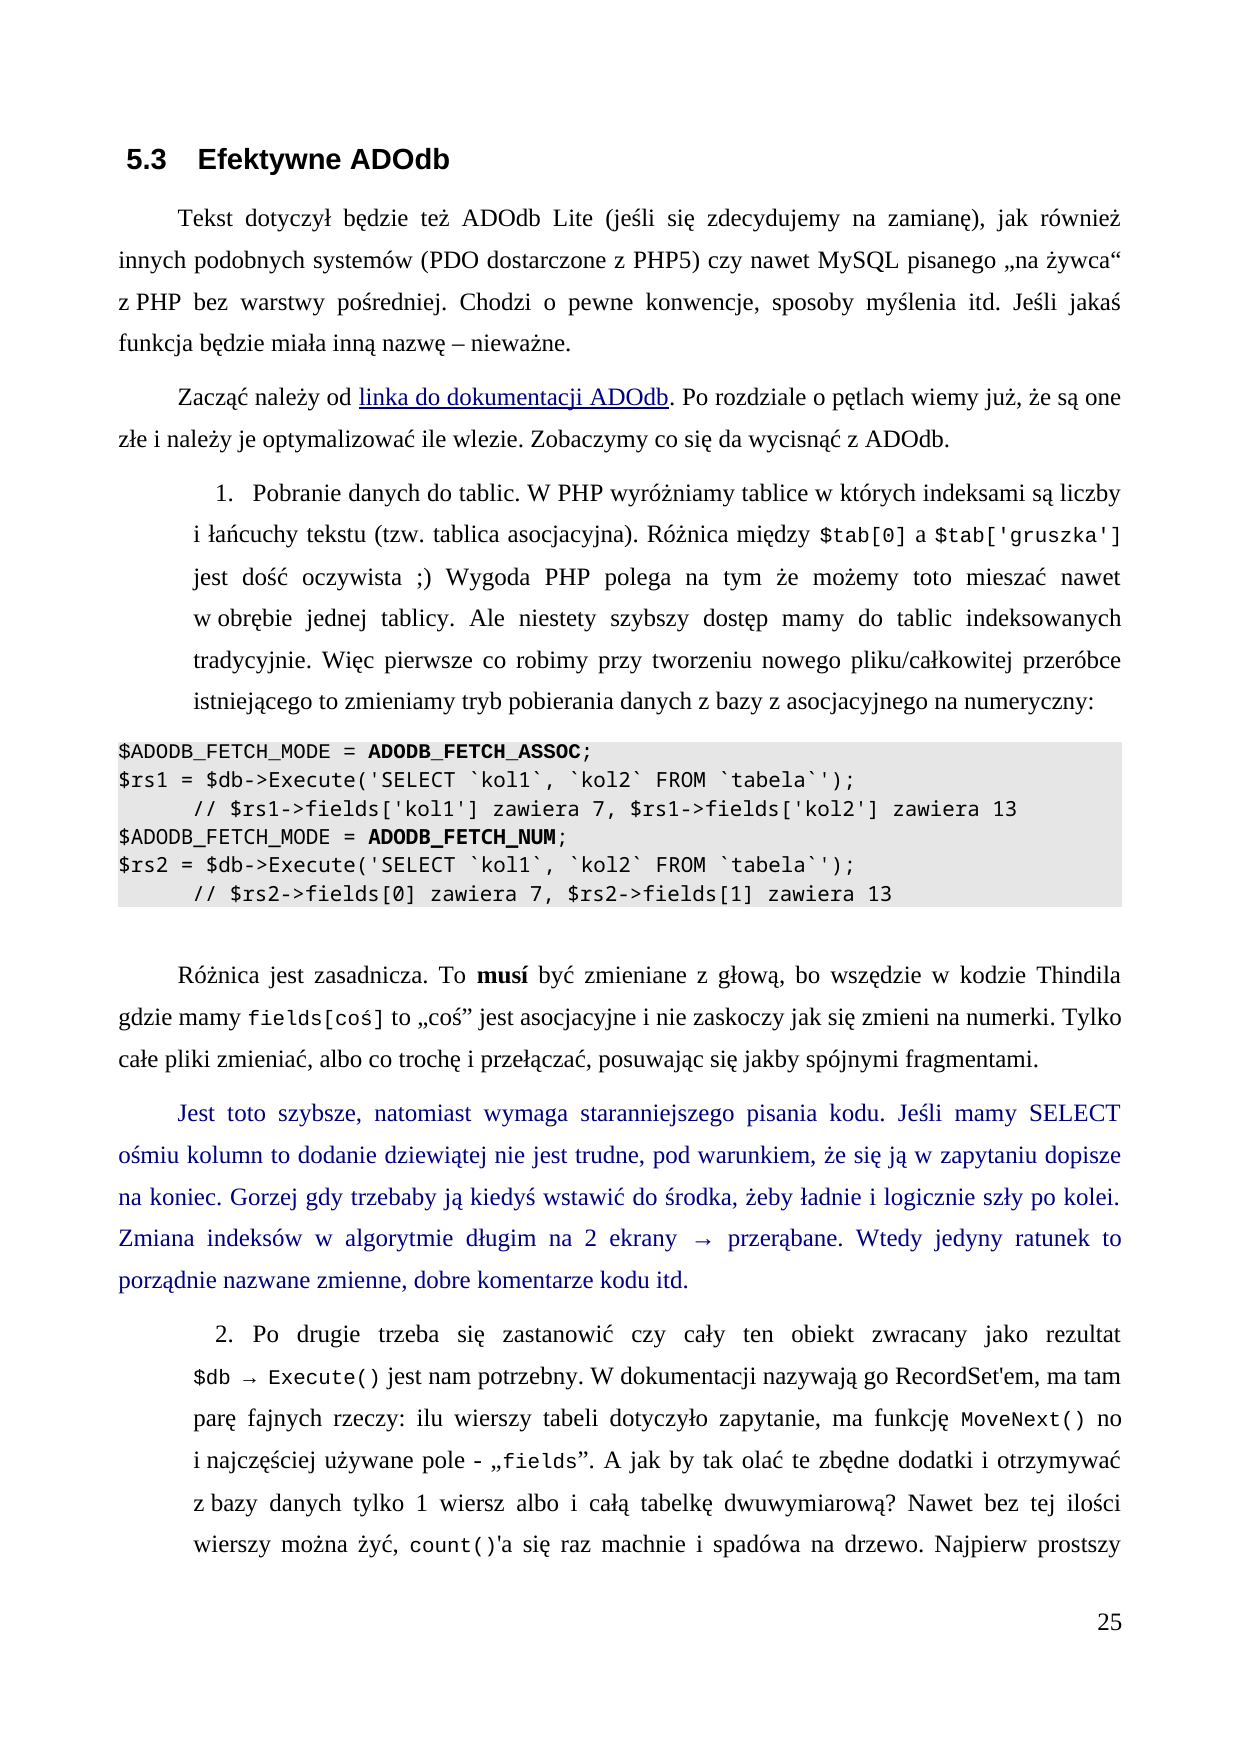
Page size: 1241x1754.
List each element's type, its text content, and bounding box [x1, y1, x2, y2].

text // $rs1->fields['kol1'] zawiera 7, $rs1->fields['kol2'] zawiera 13 [118, 794, 1122, 822]
subtitle Efektywne ADOdb [118, 143, 1122, 176]
text $rs1 = $db->Execute('SELECT `kol1`, `kol2` FROM `tabela`'); [118, 765, 1122, 794]
text $ADODB_FETCH_MODE = ADODB_FETCH_NUM; [118, 822, 1122, 851]
text Różnica jest zasadnicza. To musí być zmieniane z głową, bo wszędzie w kodzie Thindila gdzie mamy fields[coś] to „coś” jest asocjacyjne i nie zaskoczy jak się zmieni na numerki. Tylko całe pliki zmieniać, albo co trochę i przełączać, posuwając się jakby spójnymi fragmentami. [118, 961, 1122, 1073]
text $rs2 = $db->Execute('SELECT `kol1`, `kol2` FROM `tabela`'); [118, 851, 1122, 879]
text Jest toto szybsze, natomiast wymaga staranniejszego pisania kodu. Jeśli mamy SELECT ośmiu kolumn to dodanie dziewiątej nie jest trudne, pod warunkiem, że się ją w zapytaniu dopisze na koniec. Gorzej gdy trzebaby ją kiedyś wstawić do środka, żeby ładnie i logicznie szły po kolei. Zmiana indeksów w algorytmie długim na 2 ekrany → przerąbane. Wtedy jedyny ratunek to porządnie nazwane zmienne, dobre komentarze kodu itd. [118, 1099, 1122, 1294]
text Tekst dotyczył będzie też ADOdb Lite (jeśli się zdecydujemy na zamianę), jak również innych podobnych systemów (PDO dostarczone z PHP5) czy nawet MySQL pisanego „na żywca“ z PHP bez warstwy pośredniej. Chodzi o pewne konwencje, sposoby myślenia itd. Jeśli jakaś funkcja będzie miała inną nazwę – nieważne. [118, 204, 1122, 357]
text Zacząć należy od linka do dokumentacji ADOdb. Po rozdziale o pętlach wiemy już, że są one złe i należy je optymalizować ile wlezie. Zobaczymy co się da wycisnąć z ADOdb. [118, 383, 1122, 452]
text $ADODB_FETCH_MODE = ADODB_FETCH_ASSOC; [118, 742, 1122, 765]
text // $rs2->fields[0] zawiera 7, $rs2->fields[1] zawiera 13 [118, 879, 1122, 907]
list Po drugie trzeba się zastanowić czy cały ten obiekt zwracany jako rezultat $db → Execute() jest nam potrzebny. W dokumentacji nazywają go RecordSet'em, ma tam parę fajnych rzeczy: ilu wierszy tabeli dotyczyło zapytanie, ma funkcję MoveNext() no i najczęściej używane pole - „fields”. A jak by tak olać te zbędne dodatki i otrzymywać z bazy danych tylko 1 wiersz albo i całą tabelkę dwuwymiarową? Nawet bez tej ilości wierszy można żyć, count()'a się raz machnie i spadówa na drzewo. Najpierw prostszy [156, 1320, 1122, 1559]
list Pobranie danych do tablic. W PHP wyróżniamy tablice w których indeksami są liczby i łańcuchy tekstu (tzw. tablica asocjacyjna). Różnica między $tab[0] a $tab['gruszka'] jest dość oczywista ;) Wygoda PHP polega na tym że możemy toto mieszać nawet w obrębie jednej tablicy. Ale niestety szybszy dostęp mamy do tablic indeksowanych tradycyjnie. Więc pierwsze co robimy przy tworzeniu nowego pliku/całkowitej przeróbce istniejącego to zmieniamy tryb pobierania danych z bazy z asocjacyjnego na numeryczny: [156, 479, 1122, 715]
